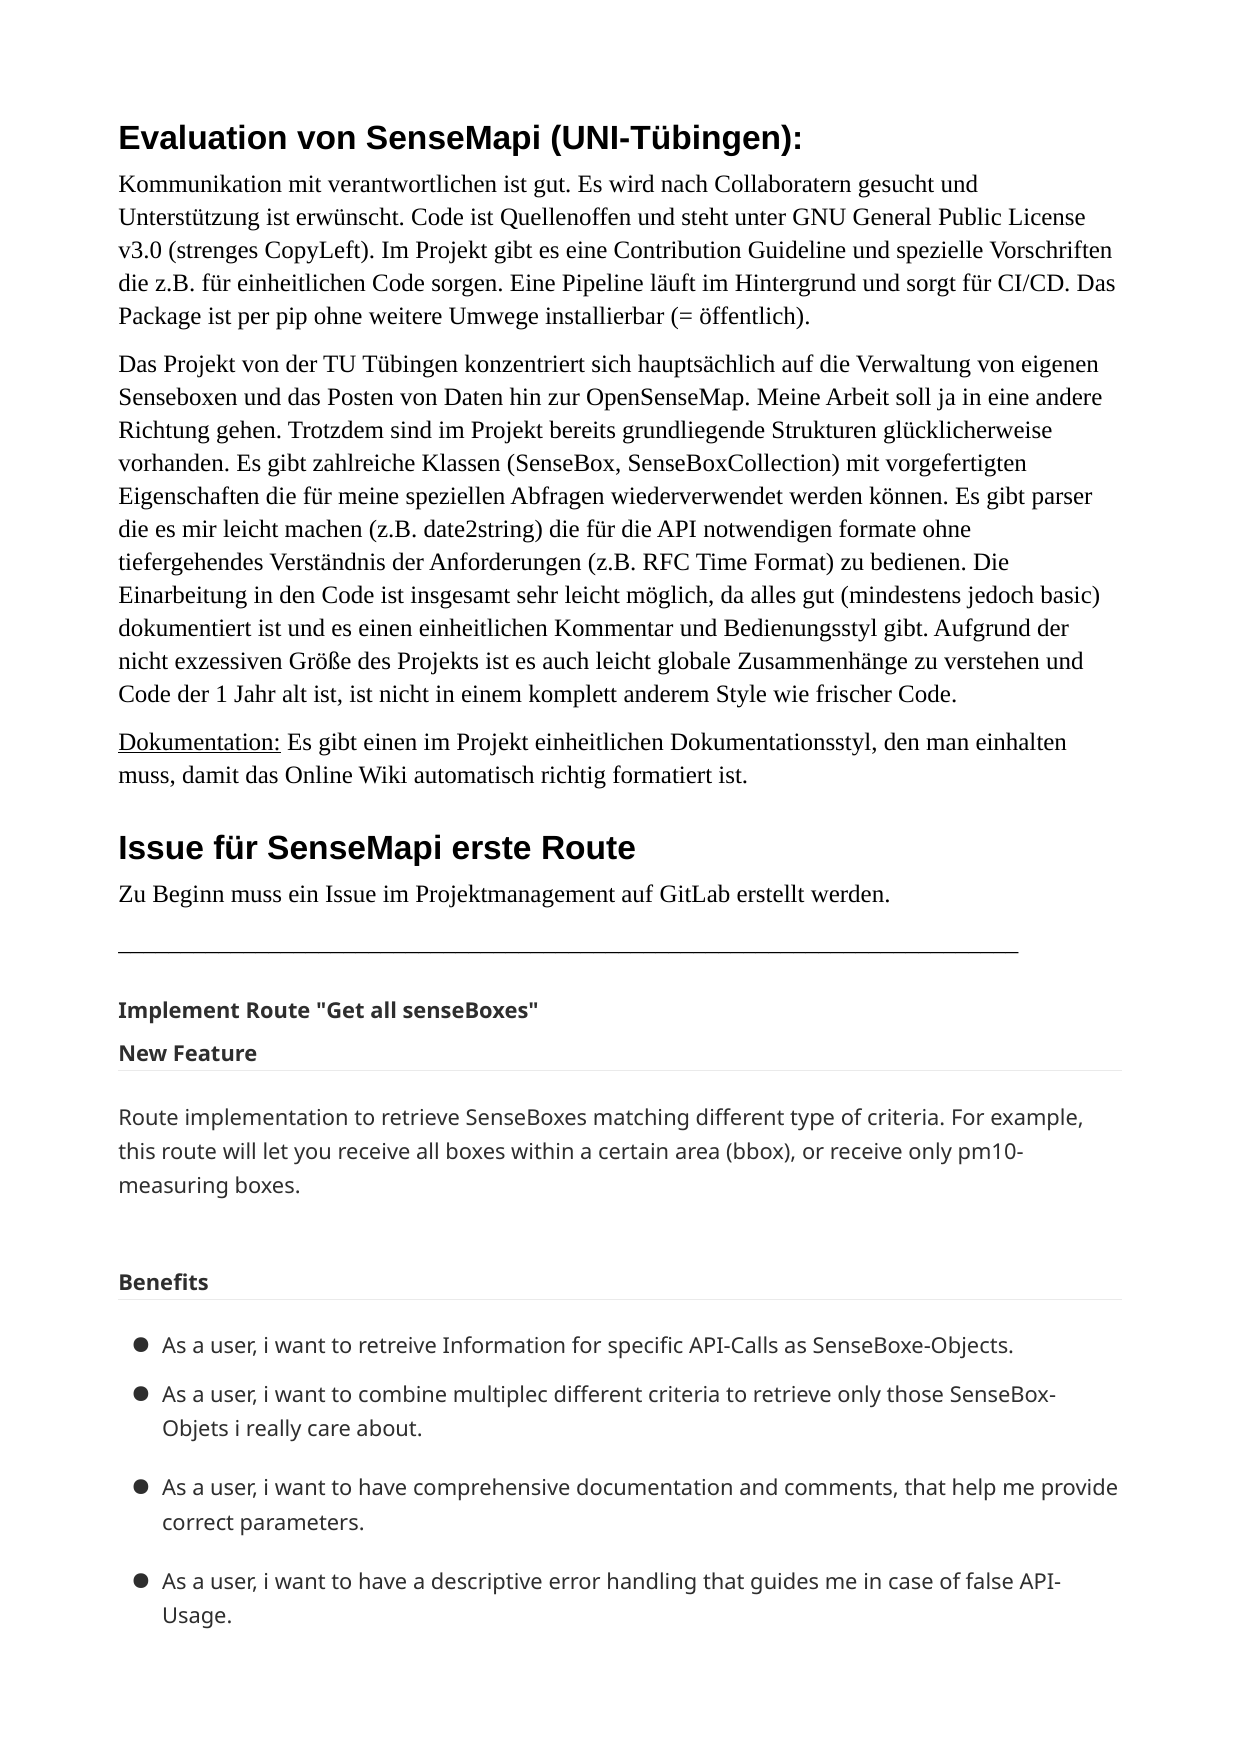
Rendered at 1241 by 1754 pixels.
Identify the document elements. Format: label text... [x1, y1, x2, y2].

subtitle Issue für SenseMapi erste Route [118, 828, 1122, 867]
subtitle Implement Route "Get all senseBoxes" [118, 995, 1122, 1025]
list As a user, i want to retreive Information for specific API-Calls as SenseBoxe-Objects. [162, 1330, 1122, 1360]
text ________________________________________________________________________ [118, 927, 1122, 956]
subtitle Benefits [118, 1266, 1122, 1299]
text Dokumentation: Es gibt einen im Projekt einheitlichen Dokumentationsstyl, den man einhalten muss, damit das Online Wiki automatisch richtig formatiert ist. [118, 727, 1122, 788]
text Kommunikation mit verantwortlichen ist gut. Es wird nach Collaboratern gesucht und Unterstützung ist erwünscht. Code ist Quellenoffen und steht unter GNU General Public License v3.0 (strenges CopyLeft). Im Projekt gibt es eine Contribution Guideline und spezielle Vorschriften die z.B. für einheitlichen Code sorgen. Eine Pipeline läuft im Hintergrund und sorgt für CI/CD. Das Package ist per pip ohne weitere Umwege installierbar (= öffentlich). [118, 169, 1122, 330]
subtitle New Feature [118, 1038, 1122, 1070]
list As a user, i want to combine multiplec different criteria to retrieve only those SenseBox-Objets i really care about. [162, 1379, 1122, 1443]
list As a user, i want to have a descriptive error handling that guides me in case of false API-Usage. [162, 1566, 1122, 1629]
text Zu Beginn muss ein Issue im Projektmanagement auf GitLab erstellt werden. [118, 879, 1122, 908]
subtitle Evaluation von SenseMapi (UNI-Tübingen): [118, 118, 1122, 157]
text Das Projekt von der TU Tübingen konzentriert sich hauptsächlich auf die Verwaltung von eigenen Senseboxen und das Posten von Daten hin zur OpenSenseMap. Meine Arbeit soll ja in eine andere Richtung gehen. Trotzdem sind im Projekt bereits grundliegende Strukturen glücklicherweise vorhanden. Es gibt zahlreiche Klassen (SenseBox, SenseBoxCollection) mit vorgefertigten Eigenschaften die für meine speziellen Abfragen wiederverwendet werden können. Es gibt parser die es mir leicht machen (z.B. date2string) die für die API notwendigen formate ohne tiefergehendes Verständnis der Anforderungen (z.B. RFC Time Format) zu bedienen. Die Einarbeitung in den Code ist insgesamt sehr leicht möglich, da alles gut (mindestens jedoch basic) dokumentiert ist und es einen einheitlichen Kommentar und Bedienungsstyl gibt. Aufgrund der nicht exzessiven Größe des Projekts ist es auch leicht globale Zusammenhänge zu verstehen und Code der 1 Jahr alt ist, ist nicht in einem komplett anderem Style wie frischer Code. [118, 349, 1122, 708]
text Route implementation to retrieve SenseBoxes matching different type of criteria. For example, this route will let you receive all boxes within a certain area (bbox), or receive only pm10-measuring boxes. [118, 1101, 1122, 1199]
list As a user, i want to have comprehensive documentation and comments, that help me provide correct parameters. [162, 1472, 1122, 1536]
